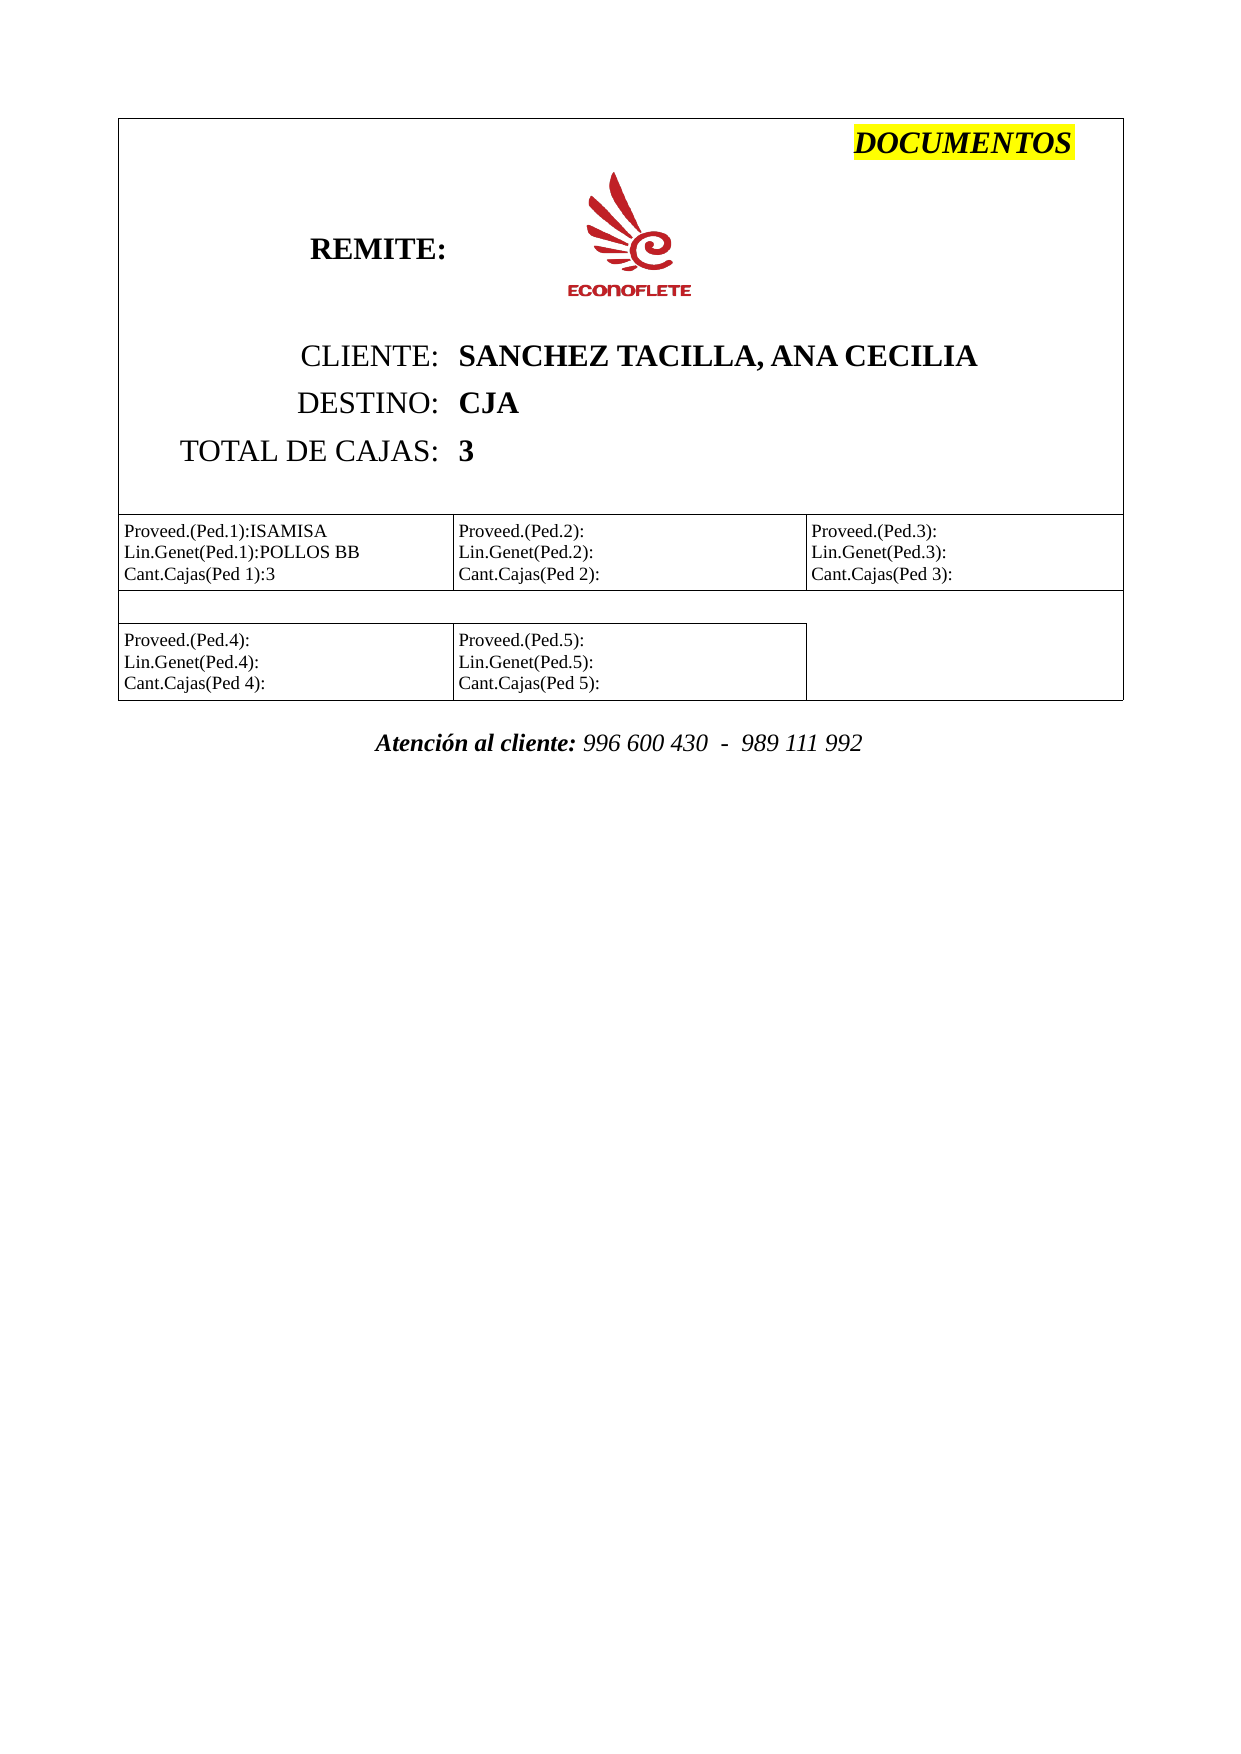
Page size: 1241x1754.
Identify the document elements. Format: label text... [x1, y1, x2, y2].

text Atención al cliente: 996 600 430 - 989 111 992 [118, 728, 1122, 757]
picture [552, 171, 707, 297]
table_cell Proveed.(Ped.1):ISAMISA Lin.Genet(Ped.1):POLLOS BB Cant.Cajas(Ped 1):3 [119, 515, 453, 590]
table_cell [806, 591, 1123, 623]
table_cell 3 [453, 426, 1123, 474]
table_cell [807, 623, 1123, 699]
table_cell [453, 166, 806, 332]
table_cell Proveed.(Ped.2): Lin.Genet(Ped.2): Cant.Cajas(Ped 2): [454, 515, 806, 590]
table_cell CJA [453, 379, 806, 426]
table_header [119, 119, 453, 166]
table_cell Proveed.(Ped.3): Lin.Genet(Ped.3): Cant.Cajas(Ped 3): [807, 515, 1123, 590]
table_cell [453, 474, 806, 514]
table_cell TOTAL DE CAJAS: [119, 426, 453, 474]
table_cell Proveed.(Ped.4): Lin.Genet(Ped.4): Cant.Cajas(Ped 4): [119, 624, 453, 699]
table_cell DESTINO: [119, 379, 453, 426]
table_cell Proveed.(Ped.5): Lin.Genet(Ped.5): Cant.Cajas(Ped 5): [454, 624, 806, 699]
table_cell SANCHEZ TACILLA, ANA CECILIA [453, 332, 1123, 379]
table_cell [119, 591, 453, 623]
table_header [453, 119, 806, 166]
table_cell [806, 474, 1123, 514]
table_header DOCUMENTOS [806, 119, 1123, 166]
table_cell [806, 379, 1123, 426]
table_cell [119, 474, 453, 514]
table_cell CLIENTE: [119, 332, 453, 379]
table_cell [453, 591, 806, 623]
table_cell REMITE: [119, 166, 453, 332]
table_cell [806, 166, 1123, 332]
